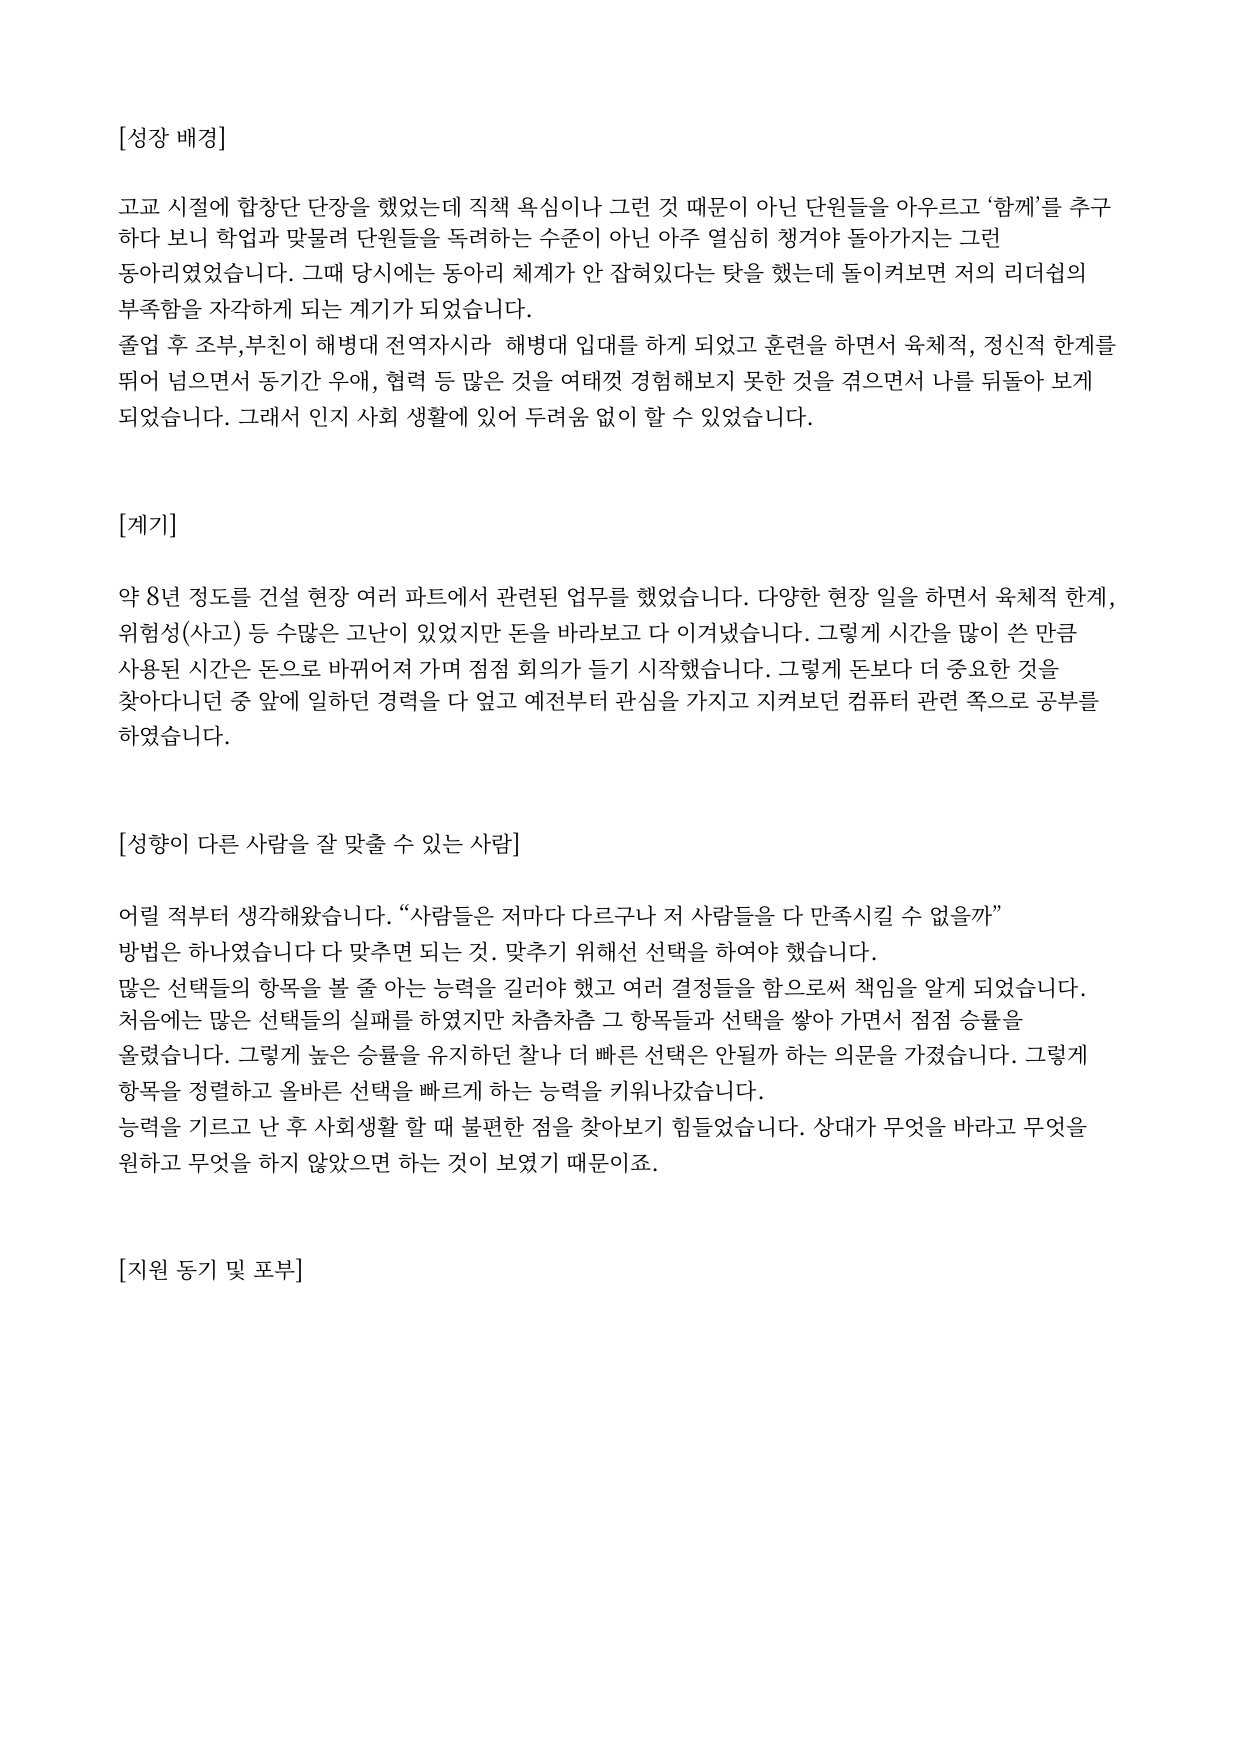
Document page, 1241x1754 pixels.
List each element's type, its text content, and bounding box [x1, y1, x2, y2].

text [성장 배경] [118, 118, 1122, 154]
text 졸업 후 조부,부친이 해병대 전역자시라 해병대 입대를 하게 되었고 훈련을 하면서 육체적, 정신적 한계를 뛰어 넘으면서 동기간 우애, 협력 등 많은 것을 여태껏 경험해보지 못한 것을 겪으면서 나를 뒤돌아 보게 되었습니다. 그래서 인지 사회 생활에 있어 두려움 없이 할 수 있었습니다. [118, 325, 1122, 433]
text 올렸습니다. 그렇게 높은 승률을 유지하던 찰나 더 빠른 선택은 안될까 하는 의문을 가졌습니다. 그렇게 항목을 정렬하고 올바른 선택을 빠르게 하는 능력을 키워나갔습니다. [118, 1034, 1122, 1106]
text [성향이 다른 사람을 잘 맞출 수 있는 사람] [118, 823, 1122, 859]
text 약 8년 정도를 건설 현장 여러 파트에서 관련된 업무를 했었습니다. 다양한 현장 일을 하면서 육체적 한계, 위험성(사고) 등 수많은 고난이 있었지만 돈을 바라보고 다 이겨냈습니다. 그렇게 시간을 많이 쓴 만큼 사용된 시간은 돈으로 바뀌어져 가며 점점 회의가 들기 시작했습니다. 그렇게 돈보다 더 중요한 것을 찾아다니던 중 앞에 일하던 경력을 다 엎고 예전부터 관심을 가지고 지켜보던 컴퓨터 관련 쪽으로 공부를 하였습니다. [118, 576, 1122, 752]
text 어릴 적부터 생각해왔습니다. “사람들은 저마다 다르구나 저 사람들을 다 만족시킬 수 없을까” [118, 895, 1122, 931]
text 많은 선택들의 항목을 볼 줄 아는 능력을 길러야 했고 여러 결정들을 함으로써 책임을 알게 되었습니다. 처음에는 많은 선택들의 실패를 하였지만 차츰차츰 그 항목들과 선택을 쌓아 가면서 점점 승률을 [118, 967, 1122, 1034]
text [계기] [118, 504, 1122, 540]
text 고교 시절에 합창단 단장을 했었는데 직책 욕심이나 그런 것 때문이 아닌 단원들을 아우르고 ‘함께’를 추구 하다 보니 학업과 맞물려 단원들을 독려하는 수준이 아닌 아주 열심히 챙겨야 돌아가지는 그런 동아리였었습니다. 그때 당시에는 동아리 체계가 안 잡혀있다는 탓을 했는데 돌이켜보면 저의 리더쉽의 부족함을 자각하게 되는 계기가 되었습니다. [118, 190, 1122, 325]
text [지원 동기 및 포부] [118, 1250, 1122, 1286]
text 방법은 하나였습니다 다 맞추면 되는 것. 맞추기 위해선 선택을 하여야 했습니다. [118, 931, 1122, 967]
text 능력을 기르고 난 후 사회생활 할 때 불편한 점을 찾아보기 힘들었습니다. 상대가 무엇을 바라고 무엇을 원하고 무엇을 하지 않았으면 하는 것이 보였기 때문이죠. [118, 1106, 1122, 1178]
